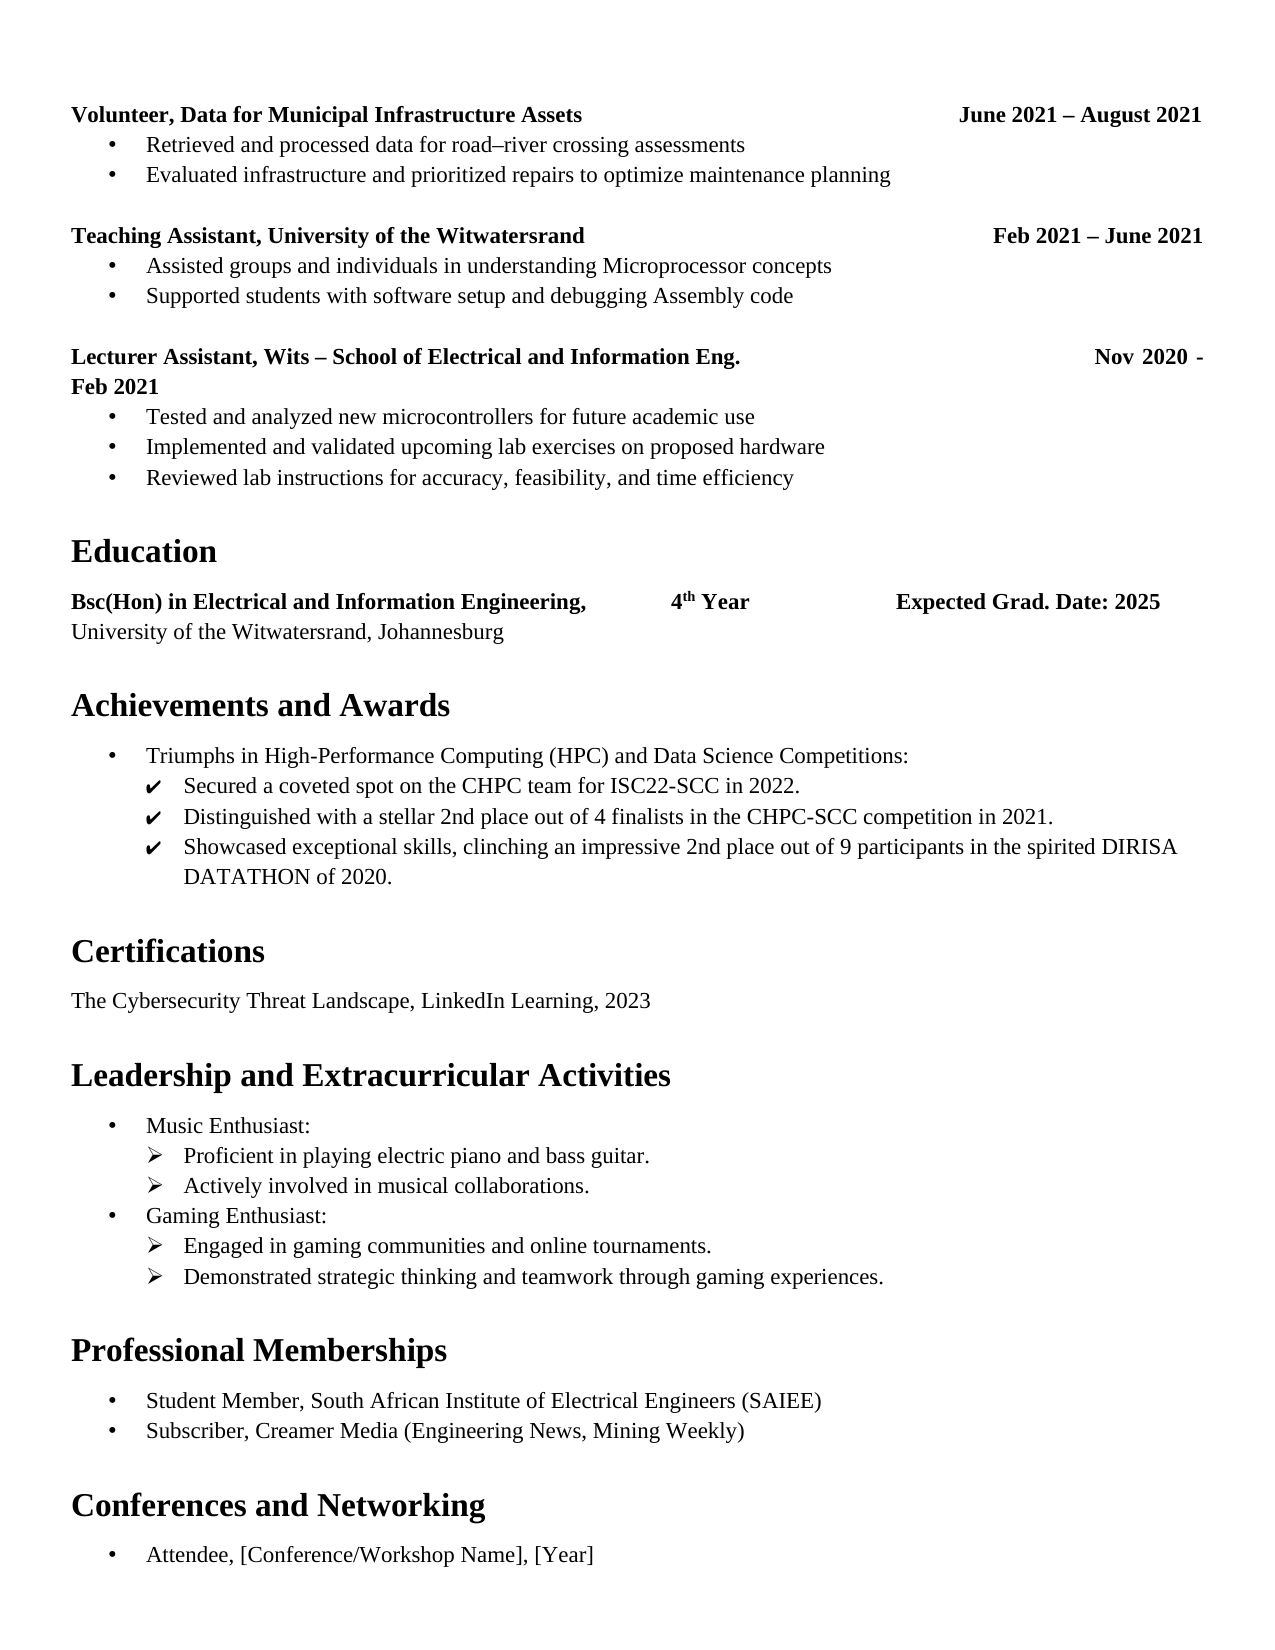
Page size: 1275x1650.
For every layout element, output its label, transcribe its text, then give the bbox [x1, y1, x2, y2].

list Tested and analyzed new microcontrollers for future academic use [108, 403, 1204, 429]
subtitle Achievements and Awards [71, 686, 1204, 724]
list Proficient in playing electric piano and bass guitar. [146, 1142, 1204, 1168]
subtitle Professional Memberships [71, 1330, 1204, 1369]
list Actively involved in musical collaborations. [146, 1172, 1204, 1198]
list Subscriber, Creamer Media (Engineering News, Mining Weekly) [108, 1417, 1204, 1443]
list Demonstrated strategic thinking and teamwork through gaming experiences. [146, 1263, 1204, 1289]
list Attendee, [Conference/Workshop Name], [Year] [108, 1541, 1204, 1568]
subtitle Certifications [71, 931, 1204, 969]
subtitle Education [71, 531, 1204, 569]
list Engaged in gaming communities and online tournaments. [146, 1232, 1204, 1259]
list Triumphs in High-Performance Computing (HPC) and Data Science Competitions: [108, 742, 1204, 769]
text Volunteer, Data for Municipal Infrastructure Assets June 2021 – August 2021 [71, 101, 1204, 127]
list Music Enthusiast: [108, 1112, 1204, 1138]
list Evaluated infrastructure and prioritized repairs to optimize maintenance planning [108, 161, 1204, 188]
list Supported students with software setup and debugging Assembly code [108, 282, 1204, 309]
list Retrieved and processed data for road–river crossing assessments [108, 131, 1204, 158]
list Distinguished with a stellar 2nd place out of 4 finalists in the CHPC-SCC competition in 2021. [146, 803, 1204, 829]
subtitle Conferences and Networking [71, 1485, 1204, 1523]
list Secured a coveted spot on the CHPC team for ISC22-SCC in 2022. [146, 772, 1204, 799]
text Teaching Assistant, University of the Witwatersrand Feb 2021 – June 2021 [71, 222, 1204, 248]
list Implemented and validated upcoming lab exercises on proposed hardware [108, 433, 1204, 460]
list Reviewed lab instructions for accuracy, feasibility, and time efficiency [108, 463, 1204, 490]
text Lecturer Assistant, Wits – School of Electrical and Information Eng. Nov 2020 - Feb 2021 [71, 343, 1204, 399]
subtitle Leadership and Extracurricular Activities [71, 1055, 1204, 1093]
text Bsc(Hon) in Electrical and Information Engineering, 4th Year Expected Grad. Date: 2025 [71, 588, 1204, 614]
text University of the Witwatersrand, Johannesburg [71, 618, 1204, 644]
list Student Member, South African Institute of Electrical Engineers (SAIEE) [108, 1387, 1204, 1413]
text The Cybersecurity Threat Landscape, LinkedIn Learning, 2023 [71, 987, 1204, 1014]
list Showcased exceptional skills, clinching an impressive 2nd place out of 9 participants in the spirited DIRISA DATATHON of 2020. [146, 833, 1204, 889]
list Gaming Enthusiast: [108, 1202, 1204, 1229]
list Assisted groups and individuals in understanding Microprocessor concepts [108, 252, 1204, 278]
